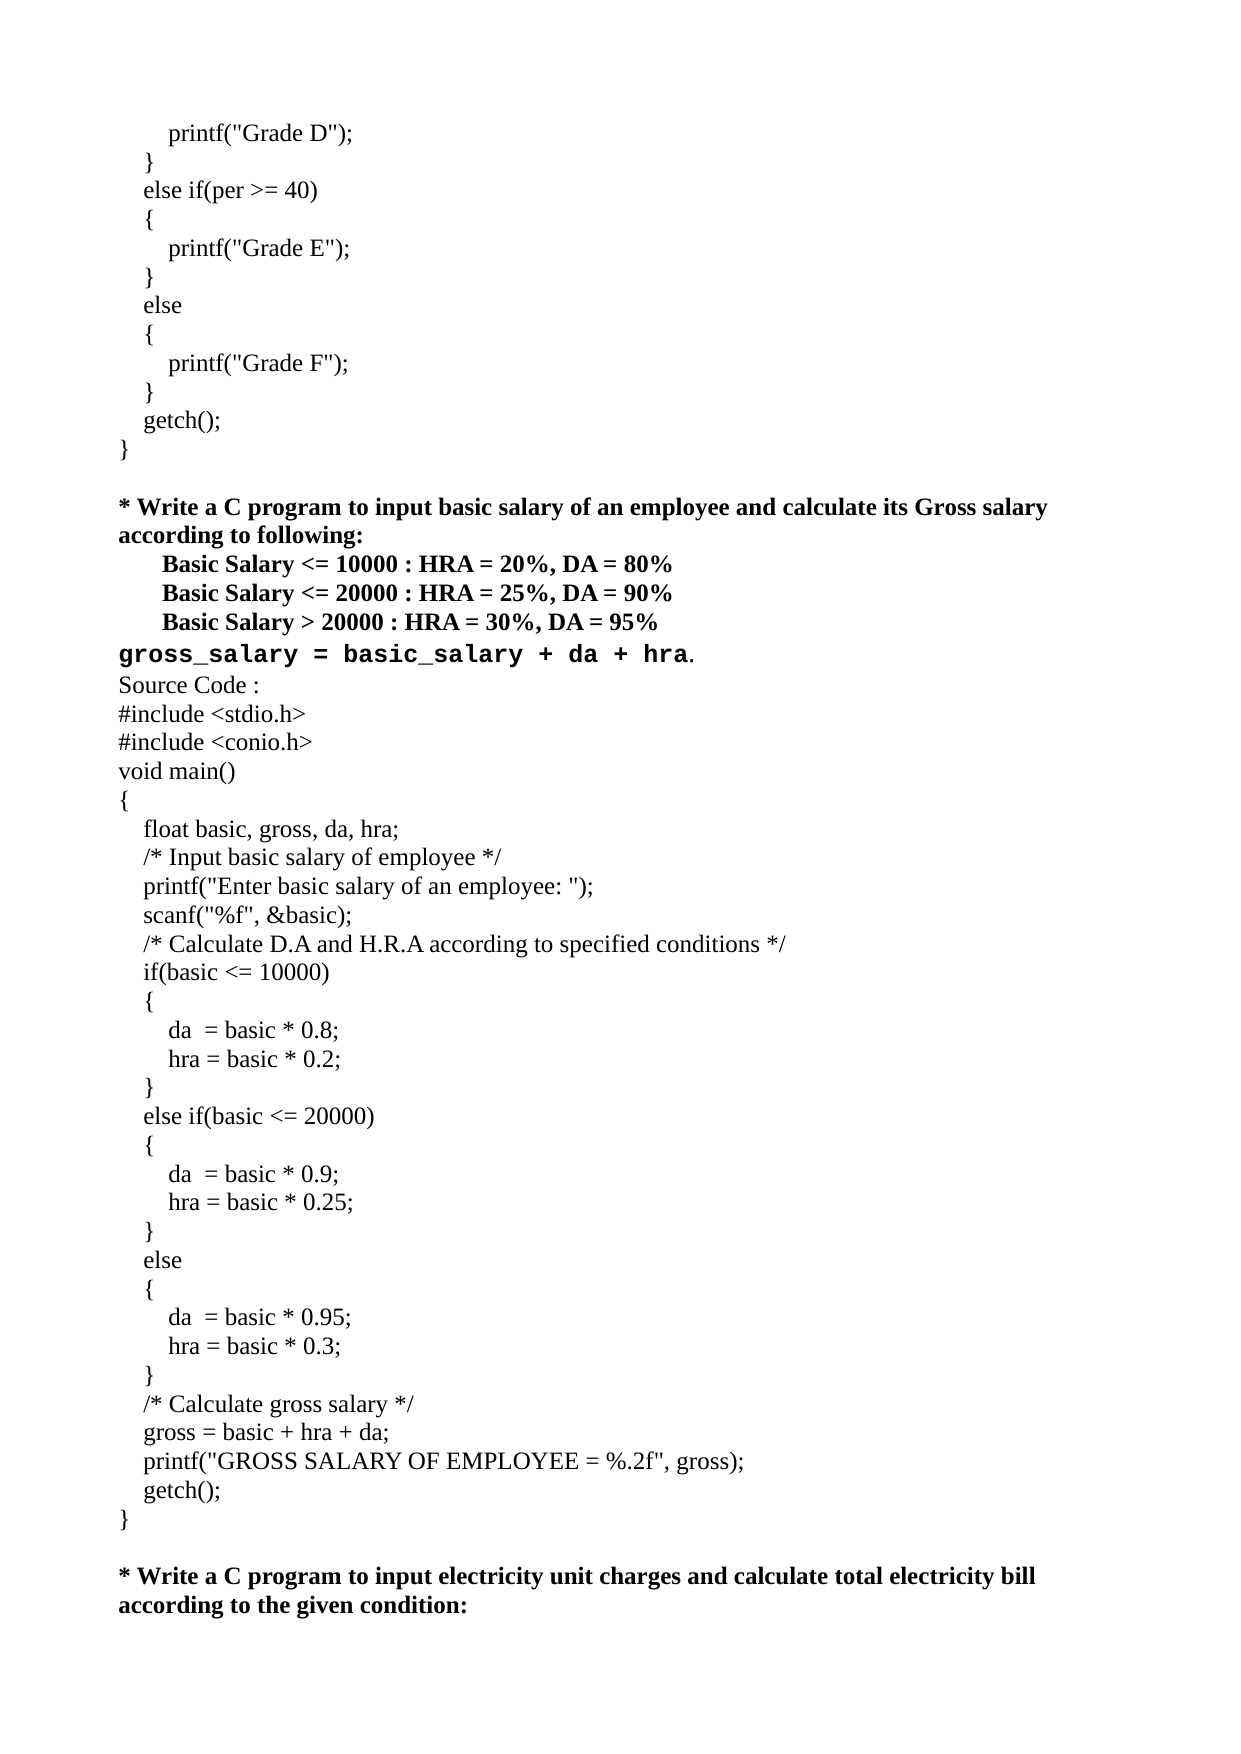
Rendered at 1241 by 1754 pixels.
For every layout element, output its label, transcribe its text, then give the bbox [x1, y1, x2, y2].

text /* Calculate gross salary */ [118, 1389, 1122, 1417]
text { [118, 319, 1122, 348]
text getch(); [118, 1475, 1122, 1504]
text * Write a C program to input basic salary of an employee and calculate its Gross salary according to following: [118, 492, 1122, 549]
text hra = basic * 0.2; [118, 1044, 1122, 1072]
text da = basic * 0.95; [118, 1302, 1122, 1331]
text if(basic <= 10000) [118, 957, 1122, 986]
text else [118, 1245, 1122, 1274]
text scanf("%f", &basic); [118, 900, 1122, 929]
text else if(basic <= 20000) [118, 1101, 1122, 1130]
text printf("Grade D"); [118, 118, 1122, 147]
text hra = basic * 0.25; [118, 1187, 1122, 1216]
text Basic Salary > 20000 : HRA = 30%, DA = 95% [118, 607, 1122, 636]
text } [118, 1072, 1122, 1101]
text { [118, 785, 1122, 814]
text Source Code : [118, 670, 1122, 699]
text /* Input basic salary of employee */ [118, 842, 1122, 871]
text { [118, 986, 1122, 1015]
text Basic Salary <= 20000 : HRA = 25%, DA = 90% [118, 578, 1122, 607]
text /* Calculate D.A and H.R.A according to specified conditions */ [118, 929, 1122, 957]
text Basic Salary <= 10000 : HRA = 20%, DA = 80% [118, 549, 1122, 578]
text gross = basic + hra + da; [118, 1417, 1122, 1446]
text da = basic * 0.9; [118, 1159, 1122, 1187]
text hra = basic * 0.3; [118, 1331, 1122, 1360]
text void main() [118, 756, 1122, 785]
text } [118, 377, 1122, 406]
text { [118, 1274, 1122, 1302]
text * Write a C program to input electricity unit charges and calculate total electricity bill according to the given condition: [118, 1561, 1122, 1619]
text gross_salary = basic_salary + da + hra. [118, 636, 1122, 670]
text } [118, 1216, 1122, 1245]
text } [118, 262, 1122, 291]
text float basic, gross, da, hra; [118, 814, 1122, 842]
text #include <conio.h> [118, 727, 1122, 756]
text else [118, 291, 1122, 319]
text printf("Grade E"); [118, 233, 1122, 262]
text } [118, 1360, 1122, 1389]
text printf("GROSS SALARY OF EMPLOYEE = %.2f", gross); [118, 1446, 1122, 1475]
text { [118, 1130, 1122, 1159]
text } [118, 434, 1122, 463]
text #include <stdio.h> [118, 699, 1122, 727]
text da = basic * 0.8; [118, 1015, 1122, 1044]
text } [118, 1504, 1122, 1532]
text printf("Grade F"); [118, 348, 1122, 377]
text getch(); [118, 406, 1122, 434]
text } [118, 147, 1122, 176]
text else if(per >= 40) [118, 176, 1122, 204]
text printf("Enter basic salary of an employee: "); [118, 871, 1122, 900]
text { [118, 204, 1122, 233]
